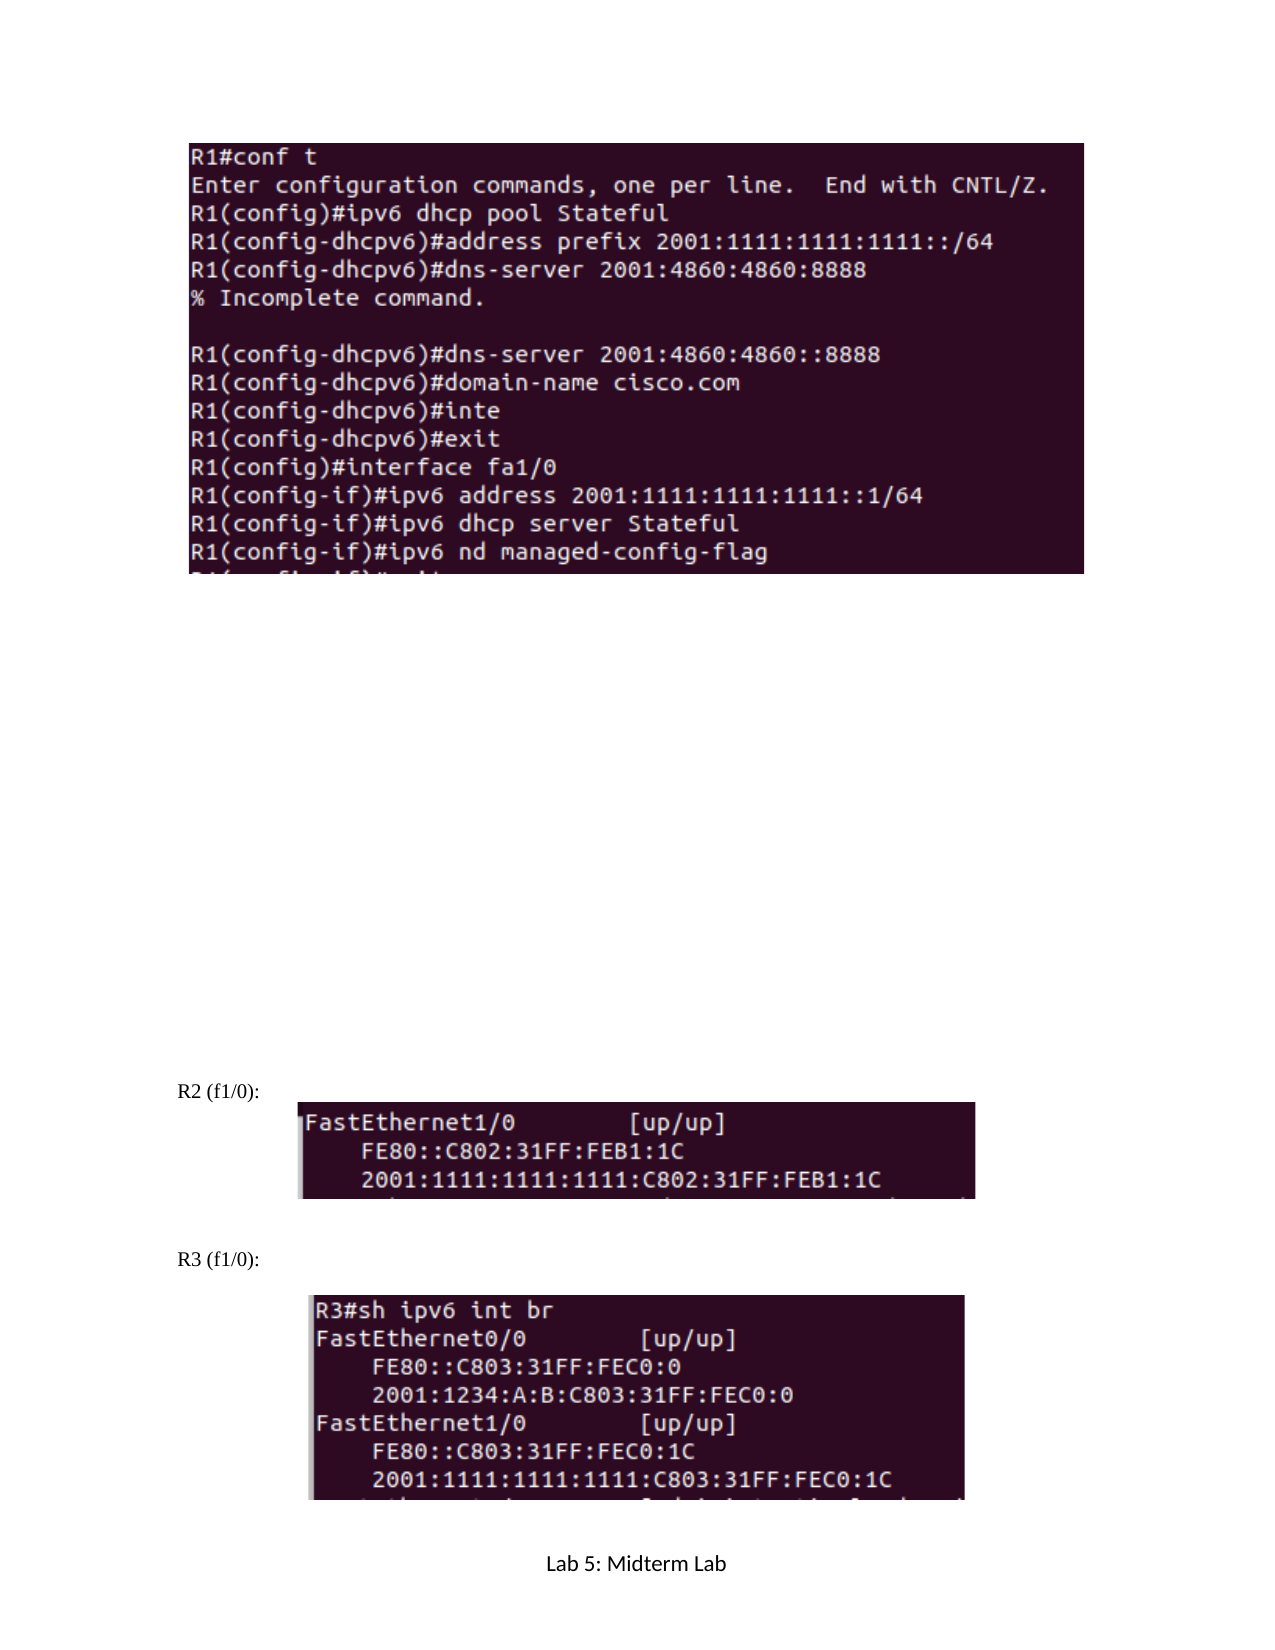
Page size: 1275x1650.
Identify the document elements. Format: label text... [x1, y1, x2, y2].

picture [188, 143, 1085, 574]
text R3 (f1/0): [177, 1247, 1096, 1271]
picture [308, 1295, 965, 1500]
text R2 (f1/0): [177, 1079, 1096, 1103]
picture [297, 1102, 976, 1199]
